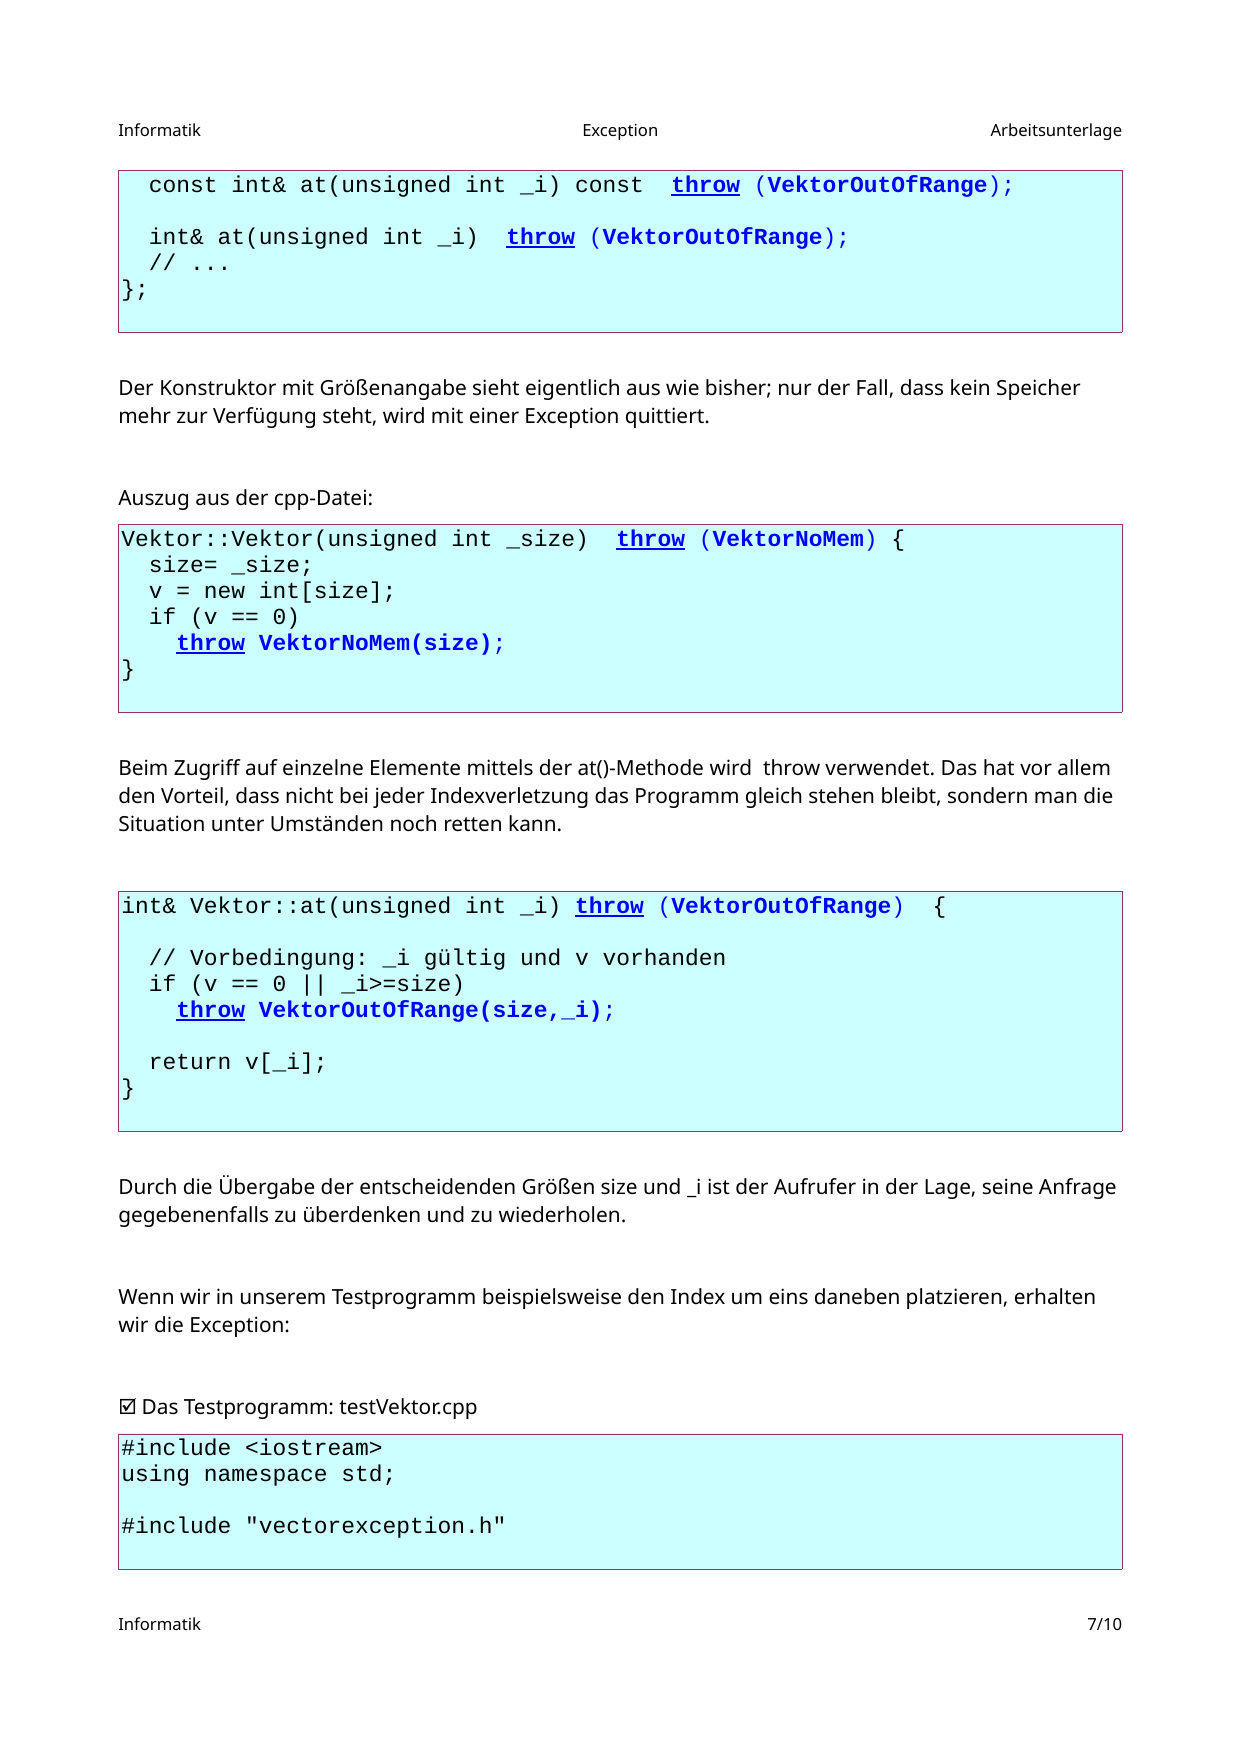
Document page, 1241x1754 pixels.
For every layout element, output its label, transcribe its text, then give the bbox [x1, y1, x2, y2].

text throw VektorOutOfRange(size,_i); [119, 995, 1122, 1021]
text }; [119, 274, 1122, 300]
text Wenn wir in unserem Testprogramm beispielsweise den Index um eins daneben platzieren, erhalten wir die Exception: [118, 1282, 1122, 1339]
text #include "vectorexception.h" [119, 1511, 1122, 1537]
text #include <iostream> [119, 1435, 1122, 1459]
text if (v == 0 || _i>=size) [119, 969, 1122, 995]
text } [119, 1073, 1122, 1099]
text v = new int[size]; [119, 576, 1122, 602]
text // Vorbedingung: _i gültig und v vorhanden [119, 917, 1122, 969]
text size= _size; [119, 550, 1122, 576]
text Auszug aus der cpp-Datei: [118, 483, 1122, 512]
text Beim Zugriff auf einzelne Elemente mittels der at()-Methode wird throw verwendet. Das hat vor allem den Vorteil, dass nicht bei jeder Indexverletzung das Programm gleich stehen bleibt, sondern man die Situation unter Umständen noch retten kann. [118, 753, 1122, 838]
text const int& at(unsigned int _i) const throw (VektorOutOfRange); [119, 171, 1122, 196]
text Der Konstruktor mit Größenangabe sieht eigentlich aus wie bisher; nur der Fall, dass kein Speicher mehr zur Verfügung steht, wird mit einer Exception quittiert. [118, 373, 1122, 430]
text // ... [119, 248, 1122, 274]
text int& at(unsigned int _i) throw (VektorOutOfRange); [119, 222, 1122, 248]
text } [119, 654, 1122, 680]
text throw VektorNoMem(size); [119, 628, 1122, 654]
text using namespace std; [119, 1459, 1122, 1511]
text if (v == 0) [119, 602, 1122, 628]
text int& Vektor::at(unsigned int _i) throw (VektorOutOfRange) { [119, 892, 1122, 917]
text Vektor::Vektor(unsigned int _size) throw (VektorNoMem) { [119, 525, 1122, 550]
list Das Testprogramm: testVektor.cpp [118, 1392, 1122, 1421]
text Durch die Übergabe der entscheidenden Größen size und _i ist der Aufrufer in der Lage, seine Anfrage gegebenenfalls zu überdenken und zu wiederholen. [118, 1172, 1122, 1229]
text return v[_i]; [119, 1047, 1122, 1073]
